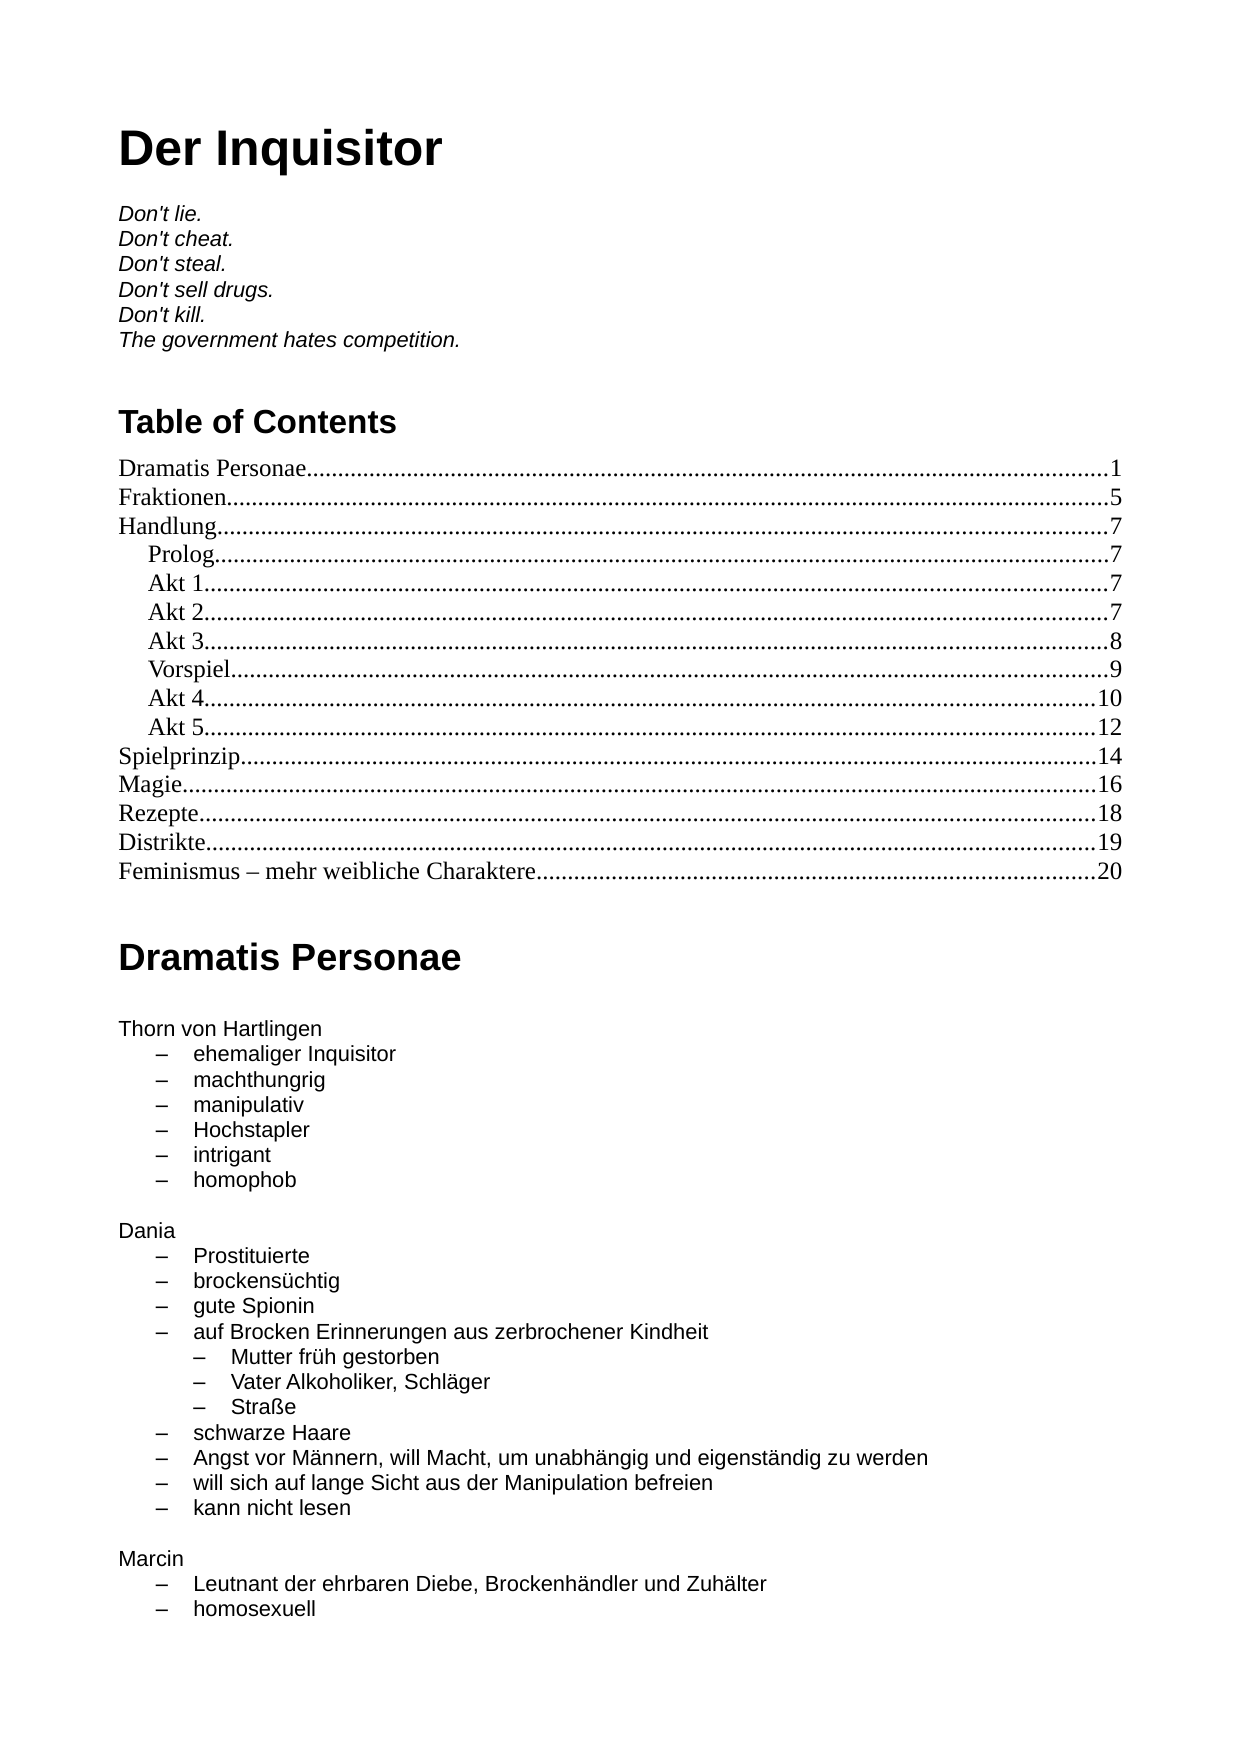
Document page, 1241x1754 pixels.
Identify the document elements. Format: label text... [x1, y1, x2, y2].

list homophob [156, 1167, 1122, 1192]
list Prostituierte [156, 1243, 1122, 1268]
list will sich auf lange Sicht aus der Manipulation befreien [156, 1470, 1122, 1495]
text Thorn von Hartlingen [118, 1016, 1122, 1041]
list auf Brocken Erinnerungen aus zerbrochener Kindheit [156, 1318, 1122, 1344]
list Angst vor Männern, will Macht, um unabhängig und eigenständig zu werden [156, 1444, 1122, 1470]
text Der Inquisitor [118, 118, 1122, 176]
list brockensüchtig [156, 1268, 1122, 1293]
list Vater Alkoholiker, Schläger [193, 1369, 1122, 1394]
text Don't sell drugs. [118, 276, 1122, 302]
text Don't cheat. [118, 226, 1122, 251]
text Marcin [118, 1545, 1122, 1571]
text Feminismus – mehr weibliche Charaktere 20 [118, 856, 1122, 884]
list gute Spionin [156, 1293, 1122, 1318]
list intrigant [156, 1142, 1122, 1167]
list ehemaliger Inquisitor [156, 1041, 1122, 1066]
text Akt 4 10 [148, 683, 1122, 712]
text Dania [118, 1218, 1122, 1243]
text Don't kill. [118, 302, 1122, 327]
text Prolog 7 [148, 539, 1122, 568]
list Mutter früh gestorben [193, 1344, 1122, 1369]
list kann nicht lesen [156, 1495, 1122, 1520]
text Distrikte 19 [118, 827, 1122, 856]
list Leutnant der ehrbaren Diebe, Brockenhändler und Zuhälter [156, 1571, 1122, 1596]
list Hochstapler [156, 1117, 1122, 1142]
text Spielprinzip 14 [118, 741, 1122, 769]
text Vorspiel 9 [148, 654, 1122, 683]
text Magie 16 [118, 769, 1122, 798]
text Dramatis Personae 1 [118, 453, 1122, 482]
text Rezepte 18 [118, 798, 1122, 827]
list manipulativ [156, 1092, 1122, 1117]
text Akt 2 7 [148, 597, 1122, 626]
text Fraktionen 5 [118, 482, 1122, 511]
list machthungrig [156, 1066, 1122, 1092]
list schwarze Haare [156, 1419, 1122, 1444]
text Don't steal. [118, 251, 1122, 276]
text Don't lie. [118, 201, 1122, 226]
text Akt 1 7 [148, 568, 1122, 597]
text Akt 5 12 [148, 712, 1122, 741]
subtitle Dramatis Personae [118, 935, 1122, 978]
list Straße [193, 1394, 1122, 1419]
text The government hates competition. [118, 327, 1122, 352]
text Akt 3 8 [148, 626, 1122, 654]
text Handlung 7 [118, 511, 1122, 539]
subtitle Table of Contents [118, 402, 1122, 441]
list homosexuell [156, 1596, 1122, 1621]
